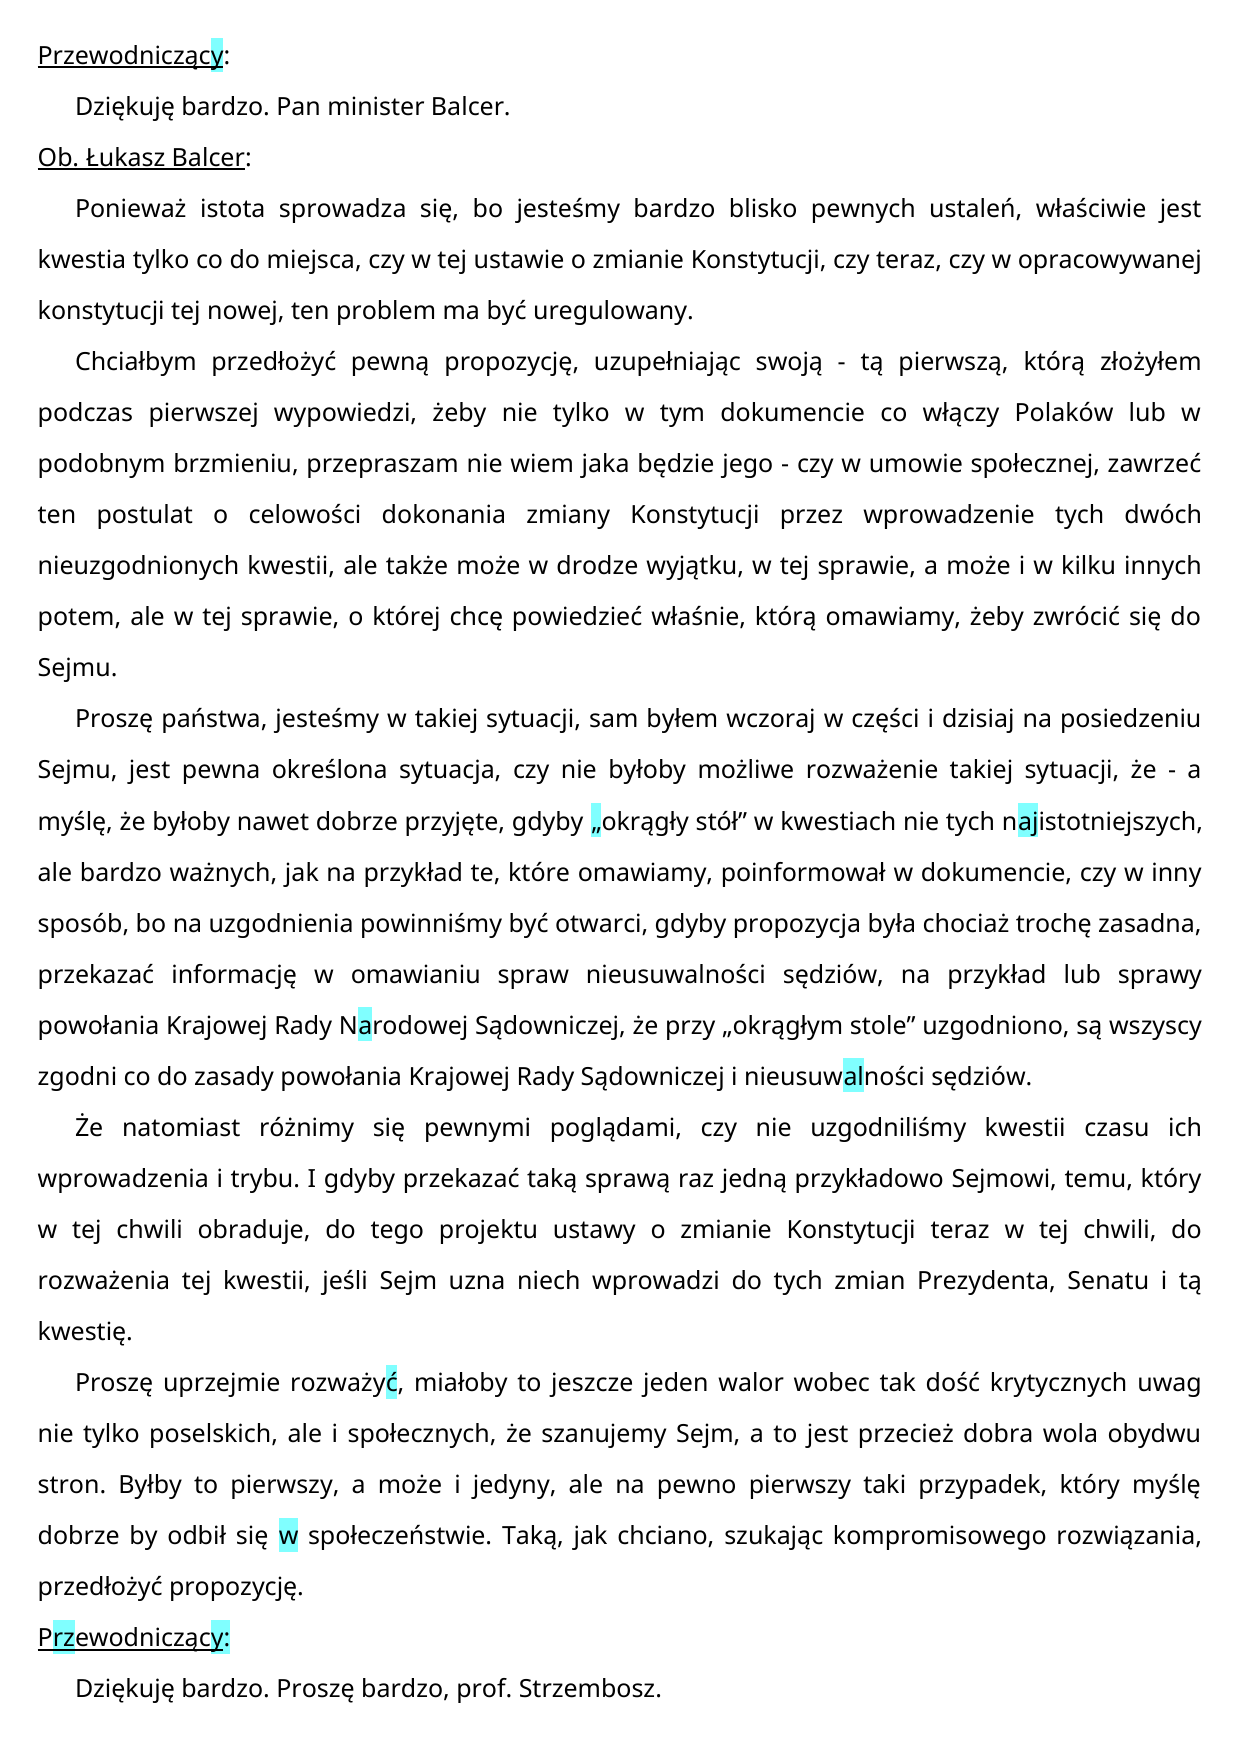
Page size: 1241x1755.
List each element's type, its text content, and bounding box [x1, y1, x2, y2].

text Proszę państwa, jesteśmy w takiej sytuacji, sam byłem wczoraj w części i dzisiaj na posiedzeniu Sejmu, jest pewna określona sytuacja, czy nie byłoby możliwe rozważenie takiej sytuacji, że - a myślę, że byłoby nawet dobrze przyjęte, gdyby „okrągły stół” w kwestiach nie tych najistotniejszych, ale bardzo ważnych, jak na przykład te, które omawiamy, poinformował w dokumencie, czy w inny sposób, bo na uzgodnienia powinniśmy być otwarci, gdyby propozycja była chociaż trochę zasadna, przekazać informację w omawianiu spraw nieusuwalności sędziów, na przykład lub sprawy powołania Krajowej Rady Narodowej Sądowniczej, że przy „okrągłym stole” uzgodniono, są wszyscy zgodni co do zasady powołania Krajowej Rady Sądowniczej i nieusuwalności sędziów. [37, 701, 1203, 1092]
text Że natomiast różnimy się pewnymi poglądami, czy nie uzgodniliśmy kwestii czasu ich wprowadzenia i trybu. I gdyby przekazać taką sprawą raz jedną przykładowo Sejmowi, temu, który w tej chwili obraduje, do tego projektu ustawy o zmianie Konstytucji teraz w tej chwili, do rozważenia tej kwestii, jeśli Sejm uzna niech wprowadzi do tych zmian Prezydenta, Senatu i tą kwestię. [37, 1109, 1203, 1348]
text Ob. Łukasz Balcer: [37, 139, 1203, 174]
text Proszę uprzejmie rozważyć, miałoby to jeszcze jeden walor wobec tak dość krytycznych uwag nie tylko poselskich, ale i społecznych, że szanujemy Sejm, a to jest przecież dobra wola obydwu stron. Byłby to pierwszy, a może i jedyny, ale na pewno pierwszy taki przypadek, który myślę dobrze by odbił się w społeczeństwie. Taką, jak chciano, szukając kompromisowego rozwiązania, przedłożyć propozycję. [37, 1364, 1203, 1603]
text Przewodniczący: [37, 1620, 1203, 1654]
text Dziękuję bardzo. Pan minister Balcer. [37, 88, 1203, 123]
text Chciałbym przedłożyć pewną propozycję, uzupełniając swoją - tą pierwszą, którą złożyłem podczas pierwszej wypowiedzi, żeby nie tylko w tym dokumencie co włączy Polaków lub w podobnym brzmieniu, przepraszam nie wiem jaka będzie jego - czy w umowie społecznej, zawrzeć ten postulat o celowości dokonania zmiany Konstytucji przez wprowadzenie tych dwóch nieuzgodnionych kwestii, ale także może w drodze wyjątku, w tej sprawie, a może i w kilku innych potem, ale w tej sprawie, o której chcę powiedzieć właśnie, którą omawiamy, żeby zwrócić się do Sejmu. [37, 344, 1203, 684]
text Ponieważ istota sprowadza się, bo jesteśmy bardzo blisko pewnych ustaleń, właściwie jest kwestia tylko co do miejsca, czy w tej ustawie o zmianie Konstytucji, czy teraz, czy w opracowywanej konstytucji tej nowej, ten problem ma być uregulowany. [37, 191, 1203, 327]
text Dziękuję bardzo. Proszę bardzo, prof. Strzembosz. [37, 1671, 1203, 1705]
text Przewodniczący: [37, 37, 1203, 72]
